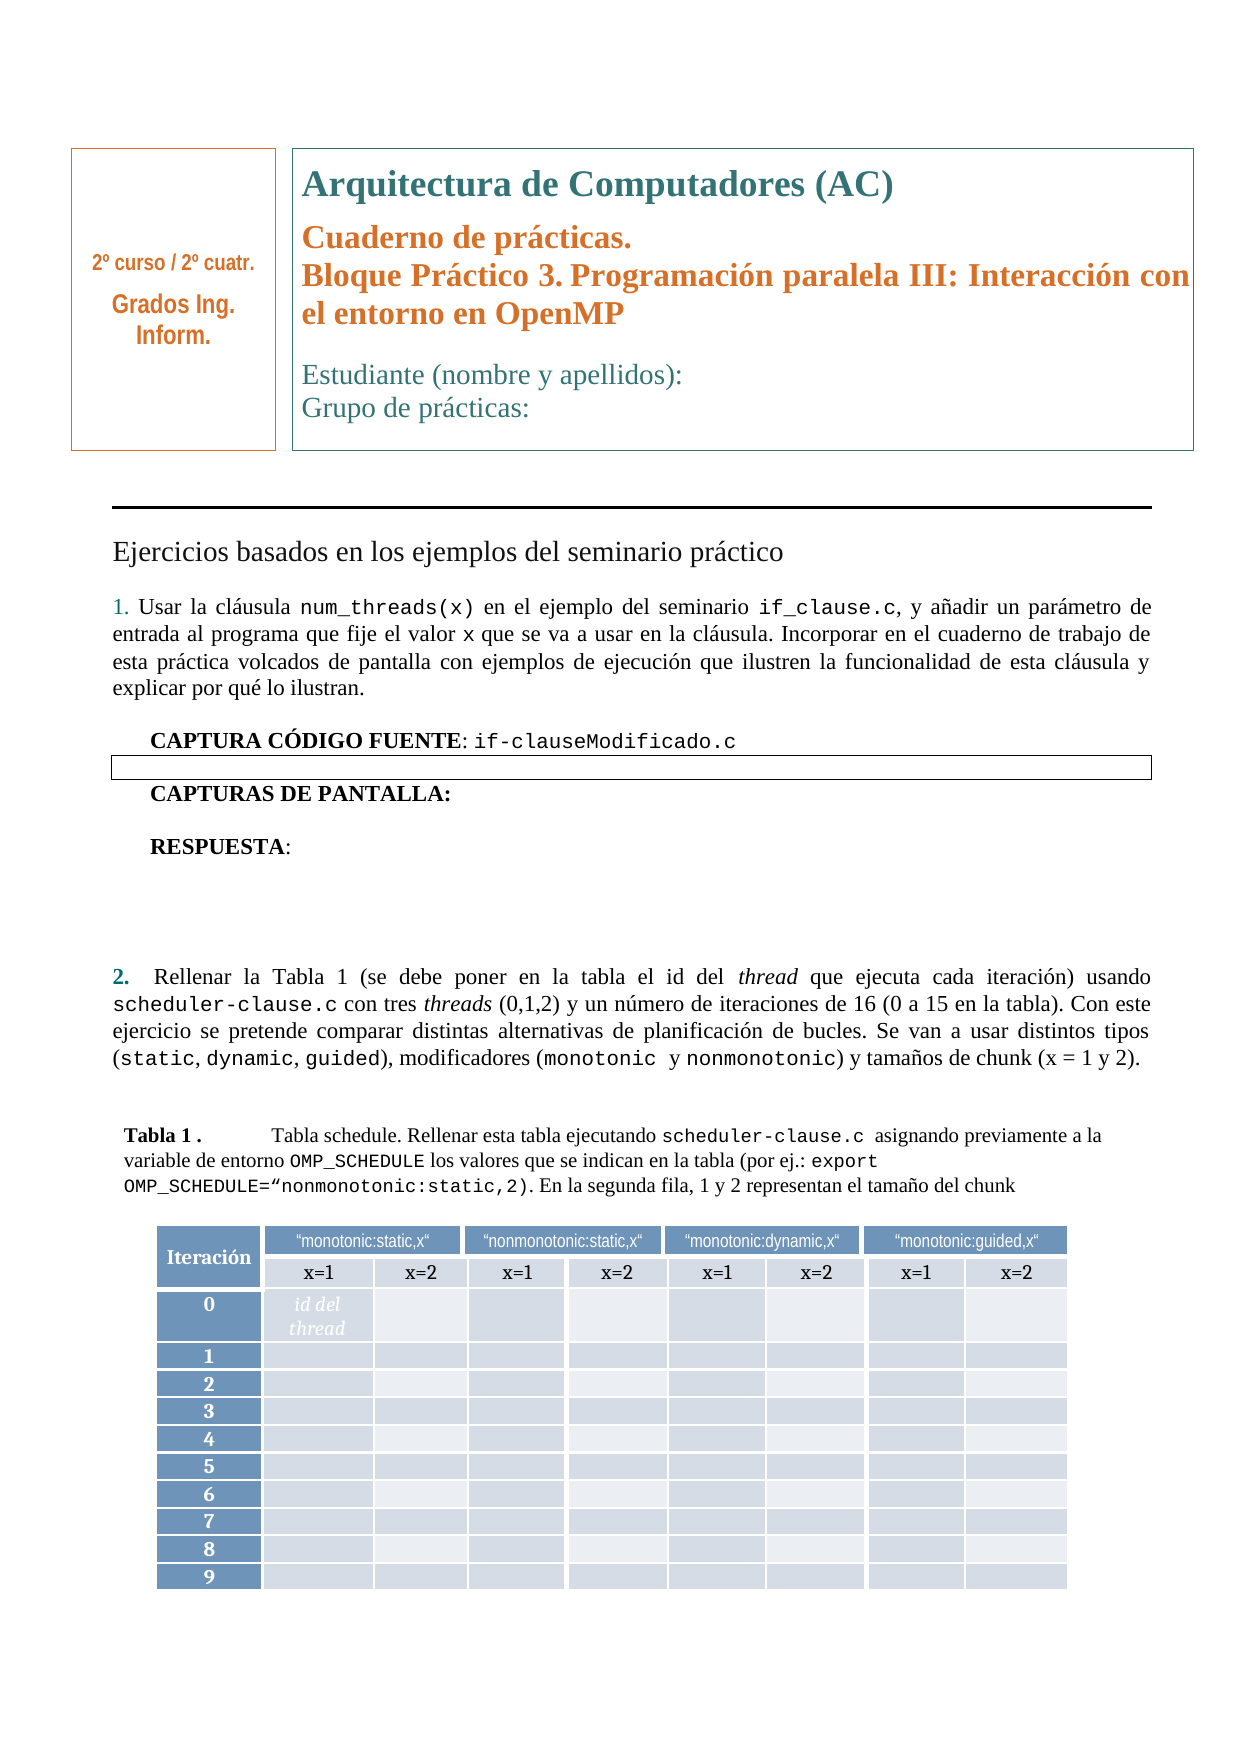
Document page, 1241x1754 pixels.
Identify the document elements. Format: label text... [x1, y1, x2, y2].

table_cell [669, 1289, 765, 1341]
table_cell [669, 1564, 765, 1589]
table_header “nonmonotonic:static,x“ [465, 1226, 661, 1254]
table_cell [767, 1398, 864, 1424]
table_header [276, 148, 292, 450]
table_cell [375, 1371, 467, 1396]
table_cell x=1 [869, 1259, 964, 1287]
table_cell [375, 1398, 467, 1424]
table_header 2º curso / 2º cuatr. Grados Ing. Inform. [72, 149, 275, 450]
table_header Tabla schedule. Rellenar esta tabla ejecutando scheduler-clause.c asignando previamente a la variable de entorno OMP_SCHEDULE los valores que se indican en la tabla (por ej.: export OMP_SCHEDULE=“nonmonotonic:static,2). En la segunda fila, 1 y 2 representan el tamaño del chunk [112, 1098, 1154, 1198]
table_cell x=1 [469, 1259, 564, 1287]
table_cell [966, 1343, 1067, 1368]
list 1. Usar la cláusula num_threads(x) en el ejemplo del seminario if_clause.c, y añadir un parámetro de entrada al programa que fije el valor x que se va a usar en la cláusula. Incorporar en el cuaderno de trabajo de esta práctica volcados de pantalla con ejemplos de ejecución que ilustren la funcionalidad de esta cláusula y explicar por qué lo ilustran. [112, 593, 1152, 701]
table_cell [375, 1454, 467, 1479]
table_cell x=2 [375, 1259, 467, 1287]
table_cell [264, 1398, 373, 1424]
text RESPUESTA: [150, 833, 1152, 859]
table_cell [1069, 1451, 1075, 1479]
table_cell [869, 1343, 964, 1368]
table_cell [375, 1509, 467, 1534]
table_cell [966, 1536, 1067, 1562]
table_cell [112, 1198, 1154, 1224]
table_cell [1069, 1562, 1075, 1589]
table_cell [966, 1454, 1067, 1479]
table_cell [469, 1426, 564, 1451]
table_cell [966, 1426, 1067, 1451]
table_cell [469, 1398, 564, 1424]
table_header [112, 756, 1151, 779]
table_cell [1069, 1479, 1075, 1507]
table_cell 5 [157, 1454, 261, 1479]
table_cell [1069, 1534, 1075, 1562]
table_cell [669, 1398, 765, 1424]
table_cell [569, 1564, 667, 1589]
table_cell [375, 1289, 467, 1341]
table_cell 0 [157, 1292, 261, 1341]
table_cell [469, 1371, 564, 1396]
table_cell x=2 [966, 1259, 1067, 1287]
table_cell [569, 1509, 667, 1534]
table_cell [1069, 1341, 1075, 1368]
table_cell [767, 1509, 864, 1534]
table_cell [469, 1481, 564, 1507]
table_cell 1 [157, 1343, 261, 1368]
table_cell [669, 1426, 765, 1451]
table_cell id del thread [264, 1289, 373, 1341]
table_cell [767, 1426, 864, 1451]
table_cell [1069, 1254, 1075, 1287]
table_cell [767, 1481, 864, 1507]
table_cell [966, 1509, 1067, 1534]
table_cell [569, 1481, 667, 1507]
table_cell [264, 1371, 373, 1396]
table_cell 6 [157, 1481, 261, 1507]
table_header “monotonic:dynamic,x“ [665, 1226, 859, 1254]
table_cell x=2 [569, 1259, 667, 1287]
table_cell [869, 1509, 964, 1534]
table_cell [375, 1426, 467, 1451]
table_cell [669, 1454, 765, 1479]
table_cell [375, 1536, 467, 1562]
table_cell [966, 1564, 1067, 1589]
table_header [1069, 1224, 1075, 1254]
table_cell 4 [157, 1426, 261, 1451]
table_header Iteración [157, 1226, 260, 1287]
table_cell [569, 1289, 667, 1341]
table_cell [264, 1536, 373, 1562]
table_cell [469, 1289, 564, 1341]
table_cell [375, 1564, 467, 1589]
table_cell [469, 1509, 564, 1534]
table_cell [375, 1343, 467, 1368]
table_cell [669, 1536, 765, 1562]
table_cell x=1 [669, 1259, 765, 1287]
table_cell [569, 1536, 667, 1562]
table_cell [966, 1398, 1067, 1424]
table_header “monotonic:guided,x“ [864, 1226, 1067, 1254]
table_header “monotonic:static,x“ [265, 1226, 460, 1254]
table_cell [264, 1564, 373, 1589]
table_cell [767, 1371, 864, 1396]
table_cell [767, 1564, 864, 1589]
table_cell [669, 1481, 765, 1507]
table_cell [869, 1426, 964, 1451]
table_cell [869, 1481, 964, 1507]
table_cell [869, 1564, 964, 1589]
list 2. Rellenar la Tabla 1 (se debe poner en la tabla el id del thread que ejecuta cada iteración) usando scheduler-clause.c con tres threads (0,1,2) y un número de iteraciones de 16 (0 a 15 en la tabla). Con este ejercicio se pretende comparar distintas alternativas de planificación de bucles. Se van a usar distintos tipos (static, dynamic, guided), modificadores (monotonic y nonmonotonic) y tamaños de chunk (x = 1 y 2). [112, 963, 1152, 1071]
table_cell 7 [157, 1509, 261, 1534]
table_cell [569, 1454, 667, 1479]
table_cell [767, 1289, 864, 1341]
table_cell [1069, 1396, 1075, 1424]
table_cell [375, 1481, 467, 1507]
table_cell x=2 [767, 1259, 864, 1287]
text CAPTURA CÓDIGO FUENTE: if-clauseModificado.c [150, 727, 1152, 755]
table_cell [264, 1454, 373, 1479]
table_cell [966, 1371, 1067, 1396]
table_cell [669, 1343, 765, 1368]
table_cell x=1 [265, 1259, 373, 1287]
table_cell [569, 1398, 667, 1424]
table_cell 3 [157, 1398, 261, 1424]
table_cell 2 [157, 1371, 261, 1396]
table_cell [869, 1289, 964, 1341]
table_cell [469, 1564, 564, 1589]
table_cell [1069, 1287, 1075, 1341]
table_cell [966, 1289, 1067, 1341]
table_cell [264, 1509, 373, 1534]
table_cell [869, 1536, 964, 1562]
table_cell [767, 1343, 864, 1368]
table_cell [469, 1343, 564, 1368]
table_cell [469, 1454, 564, 1479]
table_cell [1069, 1507, 1075, 1534]
table_cell [869, 1371, 964, 1396]
table_cell [569, 1343, 667, 1368]
table_cell [264, 1343, 373, 1368]
table_cell [569, 1371, 667, 1396]
table_cell [669, 1371, 765, 1396]
table_cell [869, 1398, 964, 1424]
table_cell [264, 1481, 373, 1507]
table_cell [264, 1426, 373, 1451]
table_cell [767, 1454, 864, 1479]
subtitle Ejercicios basados en los ejemplos del seminario práctico [112, 534, 1152, 568]
table_cell 8 [157, 1536, 261, 1562]
table_cell [1069, 1369, 1075, 1396]
table_cell 9 [157, 1564, 261, 1589]
table_cell [767, 1536, 864, 1562]
table_cell [469, 1536, 564, 1562]
table_cell [669, 1509, 765, 1534]
table_cell [869, 1454, 964, 1479]
table_cell [569, 1426, 667, 1451]
table_cell [966, 1481, 1067, 1507]
table_header Arquitectura de Computadores (AC) Cuaderno de prácticas. Bloque Práctico 3. Programación paralela III: Interacción con el entorno en OpenMP Estudiante (nombre y apellidos): Grupo de prácticas: [293, 149, 1193, 450]
text CAPTURAS DE PANTALLA: [150, 780, 1152, 806]
table_cell [1069, 1424, 1075, 1451]
